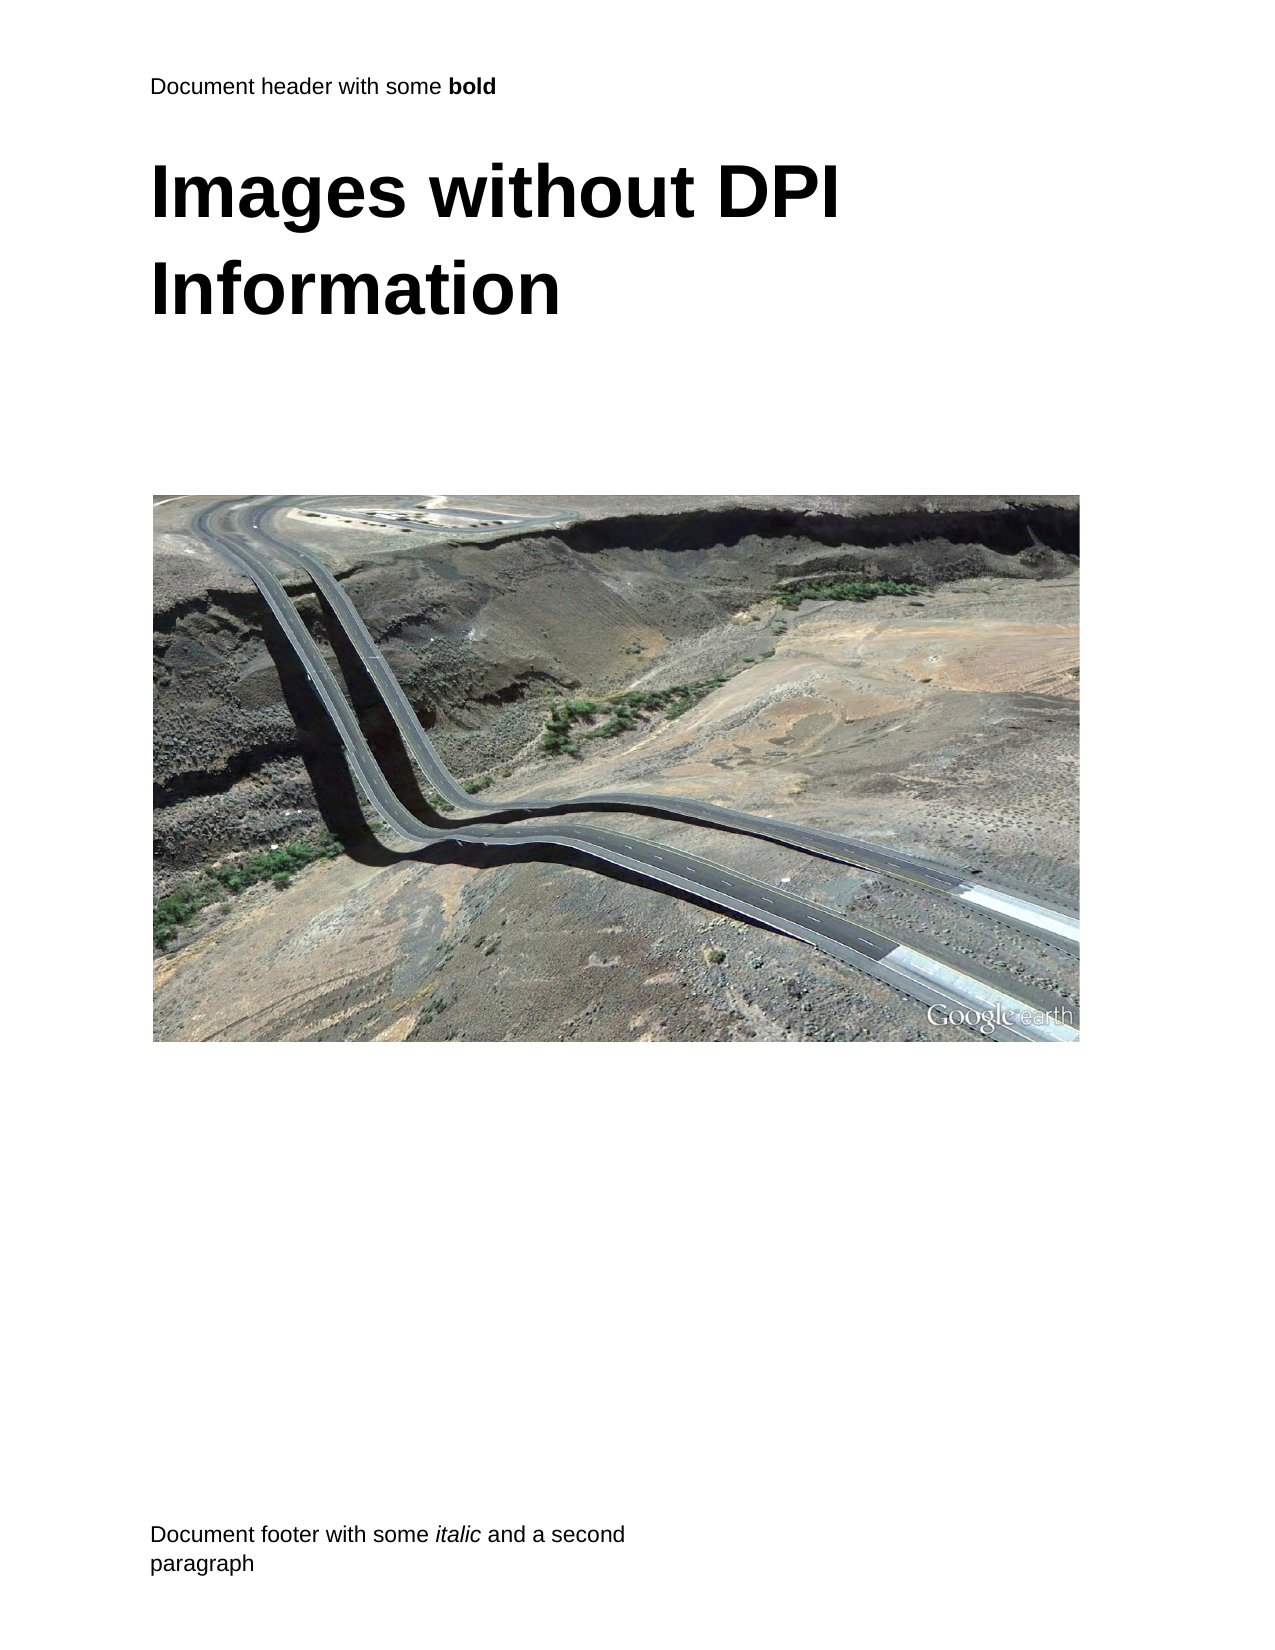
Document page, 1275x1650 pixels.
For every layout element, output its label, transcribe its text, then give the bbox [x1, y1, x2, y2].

title Images without DPI Information [150, 150, 1125, 330]
picture [153, 495, 1080, 1042]
